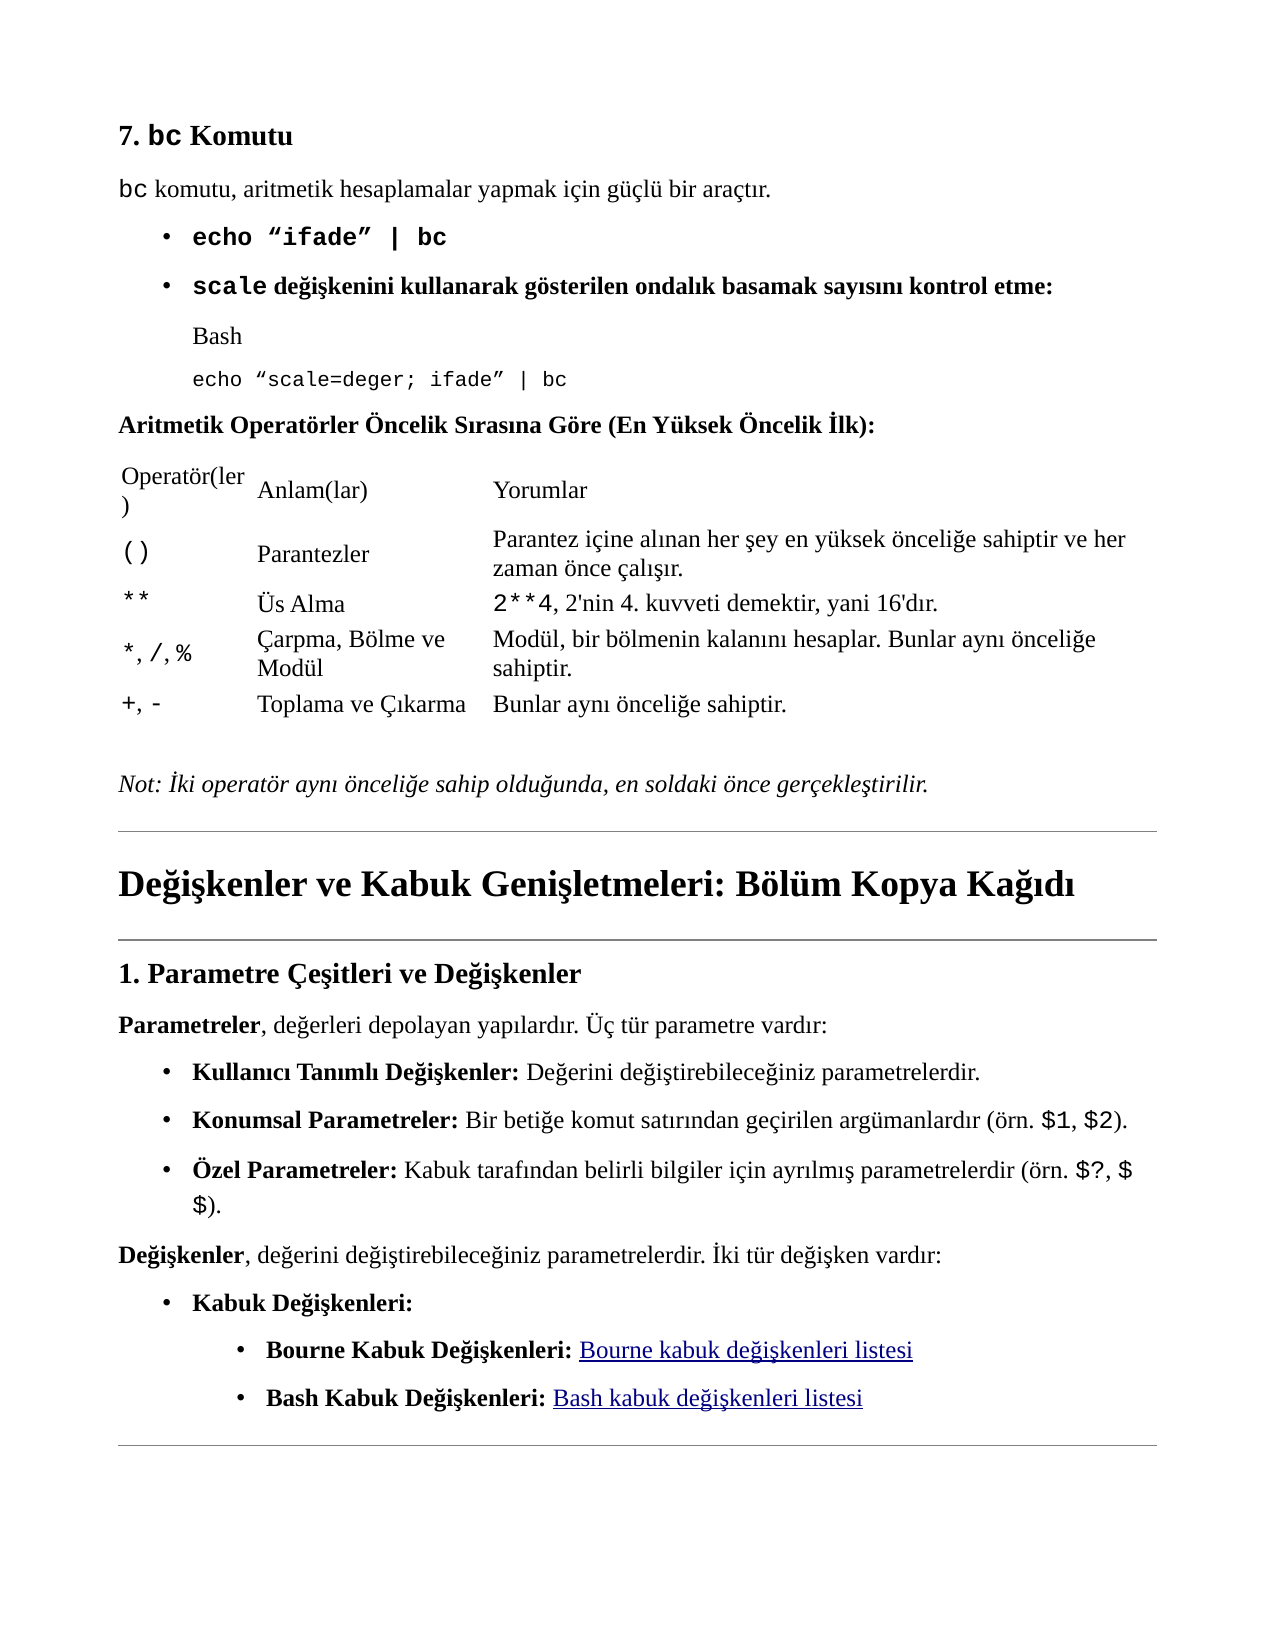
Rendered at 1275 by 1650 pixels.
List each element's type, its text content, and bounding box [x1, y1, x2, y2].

table_cell ** [118, 585, 254, 621]
table_cell +, - [118, 685, 254, 721]
list Kabuk Değişkenleri: [162, 1288, 1157, 1316]
table_cell *, /, % [118, 621, 254, 685]
table_cell 2**4, 2'nin 4. kuvveti demektir, yani 16'dır. [490, 585, 1157, 621]
list Özel Parametreler: Kabuk tarafından belirli bilgiler için ayrılmış parametrelerdir (örn. $?, $$). [162, 1155, 1157, 1221]
table_cell Parantezler [254, 521, 490, 585]
table_cell Çarpma, Bölme ve Modül [254, 621, 490, 685]
text bc komutu, aritmetik hesaplamalar yapmak için güçlü bir araçtır. [118, 174, 1157, 205]
text Aritmetik Operatörler Öncelik Sırasına Göre (En Yüksek Öncelik İlk): [118, 411, 1157, 439]
list Kullanıcı Tanımlı Değişkenler: Değerini değiştirebileceğiniz parametrelerdir. [162, 1057, 1157, 1086]
table_cell Toplama ve Çıkarma [254, 685, 490, 721]
table_cell Üs Alma [254, 585, 490, 621]
text Parametreler, değerleri depolayan yapılardır. Üç tür parametre vardır: [118, 1010, 1157, 1038]
subtitle Değişkenler ve Kabuk Genişletmeleri: Bölüm Kopya Kağıdı [118, 861, 1157, 904]
table_cell () [118, 521, 254, 585]
table_cell Bunlar aynı önceliğe sahiptir. [490, 685, 1157, 721]
table_cell Modül, bir bölmenin kalanını hesaplar. Bunlar aynı önceliğe sahiptir. [490, 621, 1157, 685]
table_header Anlam(lar) [254, 458, 490, 521]
list Bourne Kabuk Değişkenleri: Bourne kabuk değişkenleri listesi [236, 1335, 1157, 1364]
table_cell Parantez içine alınan her şey en yüksek önceliğe sahiptir ve her zaman önce çalışır. [490, 521, 1157, 585]
text Değişkenler, değerini değiştirebileceğiniz parametrelerdir. İki tür değişken vardır: [118, 1240, 1157, 1269]
list Bash Kabuk Değişkenleri: Bash kabuk değişkenleri listesi [236, 1383, 1157, 1412]
table_header Yorumlar [490, 458, 1157, 521]
subtitle 1. Parametre Çeşitleri ve Değişkenler [118, 957, 1157, 990]
text Not: İki operatör aynı önceliğe sahip olduğunda, en soldaki önce gerçekleştirilir. [118, 769, 1157, 798]
list scale değişkenini kullanarak gösterilen ondalık basamak sayısını kontrol etme: [162, 271, 1157, 302]
table_header Operatör(ler) [118, 458, 254, 521]
list Konumsal Parametreler: Bir betiğe komut satırından geçirilen argümanlardır (örn. $1, $2). [162, 1105, 1157, 1136]
list Bash [162, 321, 1157, 350]
subtitle 7. bc Komutu [118, 118, 1157, 154]
list echo “scale=deger; ifade” | bc [162, 369, 1157, 392]
list echo “ifade” | bc [162, 224, 1157, 252]
